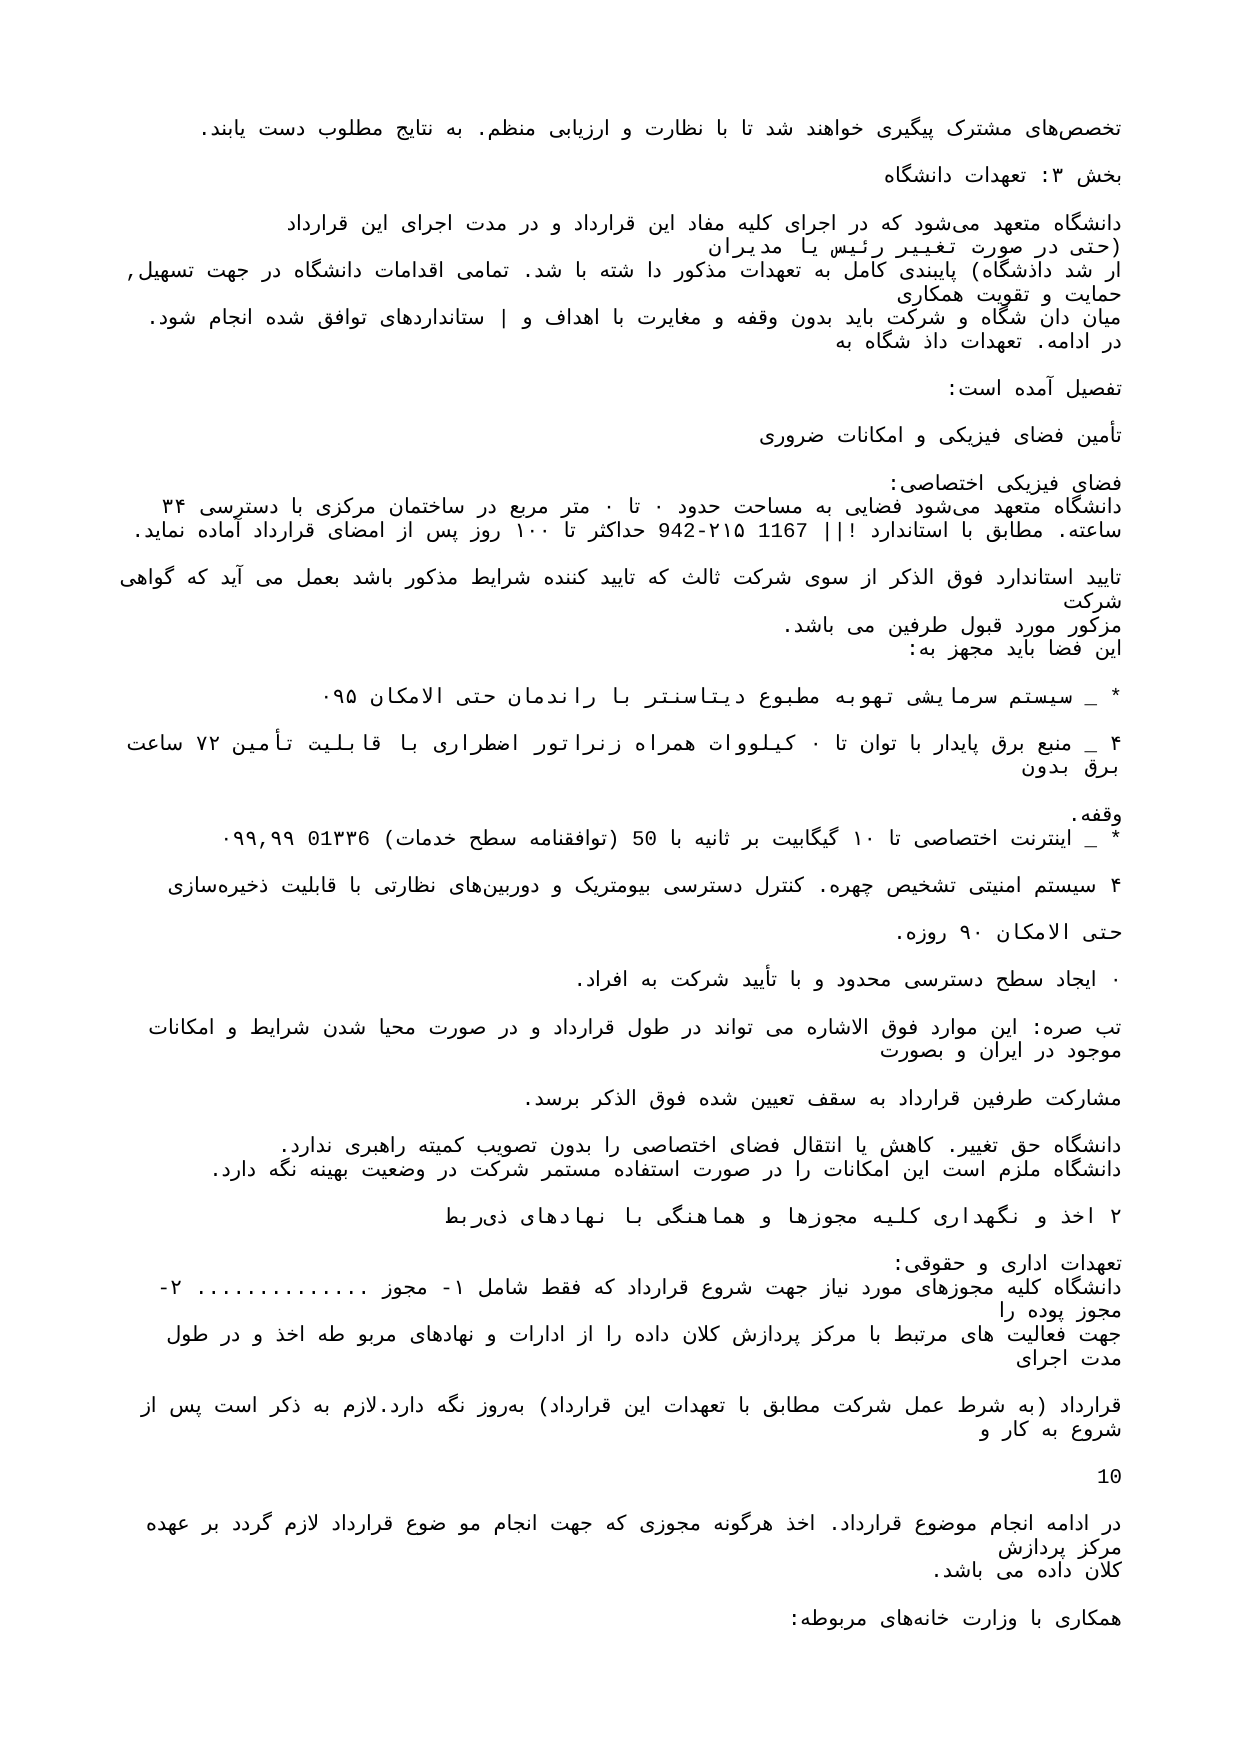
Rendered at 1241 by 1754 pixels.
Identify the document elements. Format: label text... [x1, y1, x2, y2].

text میان دان شگاه و شرکت باید بدون وقفه و مغایرت با اهداف و | ستانداردهای توافق شده انجام شود. در ادامه. تعهدات داذ شگاه به [118, 307, 1122, 354]
text ساعته. مطابق با استاندارد !|| 1167 ۲۱۵-942 حداکثر تا ۱۰۰ روز پس از امضای قرارداد آماده نماید. [118, 520, 1122, 544]
text دانشگاه حق تغییر. کاهش يا انتقال فضای اختصاصی را بدون تصویب کمیته راهبری ندارد. [118, 1135, 1122, 1158]
text ۴ _ منبع برق پایدار با توان تا ۰ کیلووات همراه زنراتور اضطراری با قابلیت تأمین ۷۲ ساعت برق بدون [118, 733, 1122, 780]
text تفصیل آمده است: [118, 378, 1122, 402]
text این فضا باید مجهز به: [118, 638, 1122, 662]
text ۲ اخذ و نگهداری کلیه مجوزها و هماهنگی با نهادهای ذی‌ربط [118, 1206, 1122, 1229]
text دانشگاه کلیه مجوزهای مورد نیاز جهت شروع قرارداد که فقط شامل ۱- مجوز .............. ۲- مجوز پوده را [118, 1277, 1122, 1324]
text حتی الامکان ‎٩۰‏ روزه. [118, 922, 1122, 946]
text در ادامه انجام موضوع قرارداد. اخذ هرگونه مجوزی که جهت انجام مو ضوع قرارداد لازم گردد بر عهده مرکز پردازش [118, 1513, 1122, 1561]
text تعهدات اداری و حقوقی: [118, 1253, 1122, 1277]
text ‏بخش ۳: تعهدات دانشگاه [118, 165, 1122, 189]
text مشارکت طرفین قرارداد به سقف تعیین شده فوق الذکر برسد. [118, 1088, 1122, 1111]
text فضای فیزیکی اختصاصی: [118, 473, 1122, 496]
text * _ سیستم سرمایشی تهوبه مطبوع دیتاسنتر با راندمان حتی الامکان ۰۹۵ [118, 686, 1122, 709]
text جهت فعالیت های مرتبط با مرکز پردازش کلان داده را از ادارات و نهادهای مربو طه اخذ و در طول مدت اجرای [118, 1324, 1122, 1371]
text تایید استاندارد فوق الذکر از سوی شرکت ثالث که تایید کننده شرایط مذکور باشد بعمل می آید که گواهی شرکت [118, 567, 1122, 615]
text قرارداد (به شرط عمل شرکت مطابق با تعهدات این قرارداد) به‌روز نگه دارد.لازم به ذکر است پس از شروع به کار و [118, 1395, 1122, 1442]
text کلان داده می باشد. [118, 1561, 1122, 1584]
text دانشگاه ملزم است این امکانات را در صورت استفاده مستمر شرکت در وضعیت بهینه نگه دارد. [118, 1158, 1122, 1182]
text تب صره: این موارد فوق الاشاره می تواند در طول قرارداد و در صورت محیا شدن شرایط و امکانات موجود در ایران و بصورت [118, 1017, 1122, 1064]
text دانشگاه متعهد می‌شود فضایی به مساحت حدود ۰ تا ۰ متر مربع در ساختمان مرکزی با دسترسی ۳۴ [118, 496, 1122, 520]
text ‏دانشگاه متعهد می‌شود که در اجرای کلیه مفاد این قرارداد و در مدت اجرای این قرارداد (حتی در صورت تغییر رئیس یا مدیران [118, 213, 1122, 260]
text * _ اینترنت اختصاصی تا ۱۰ گیگابیت بر ثانیه با 50 (توافقنامه سطح خدمات) 01۳۳6 ‎۰۹۹,۹٩‏ [118, 827, 1122, 851]
text همکاری با وزارت خانه‌های مربوطه: [118, 1608, 1122, 1631]
text ۰ ایجاد سطح دسترسی محدود و با تأیید شرکت به افراد. [118, 969, 1122, 993]
text 10 [118, 1466, 1122, 1489]
text ‏تخصص‌های مشترک پیگیری خواهند شد تا با نظارت و ارزیابی منظم. به نتایج مطلوب دست یابند. [118, 118, 1122, 142]
text ۴ سیستم امنیتی تشخیص چهره. کنترل دسترسی بیومتریک و دوربین‌های نظارتی با قابلیت ذخیره‌سازی [118, 875, 1122, 898]
text مزکور مورد قبول طرفین می باشد. [118, 615, 1122, 638]
text تأمین فضای فیزیکی و امکانات ضروری [118, 426, 1122, 449]
text وقفه. [118, 804, 1122, 827]
text ار شد داذشگاه) پایبندی کامل به تعهدات مذکور دا شته با شد. تمامی اقدامات دانشگاه در جهت تسهیل, حمایت و تقویت همکاری [118, 260, 1122, 307]
